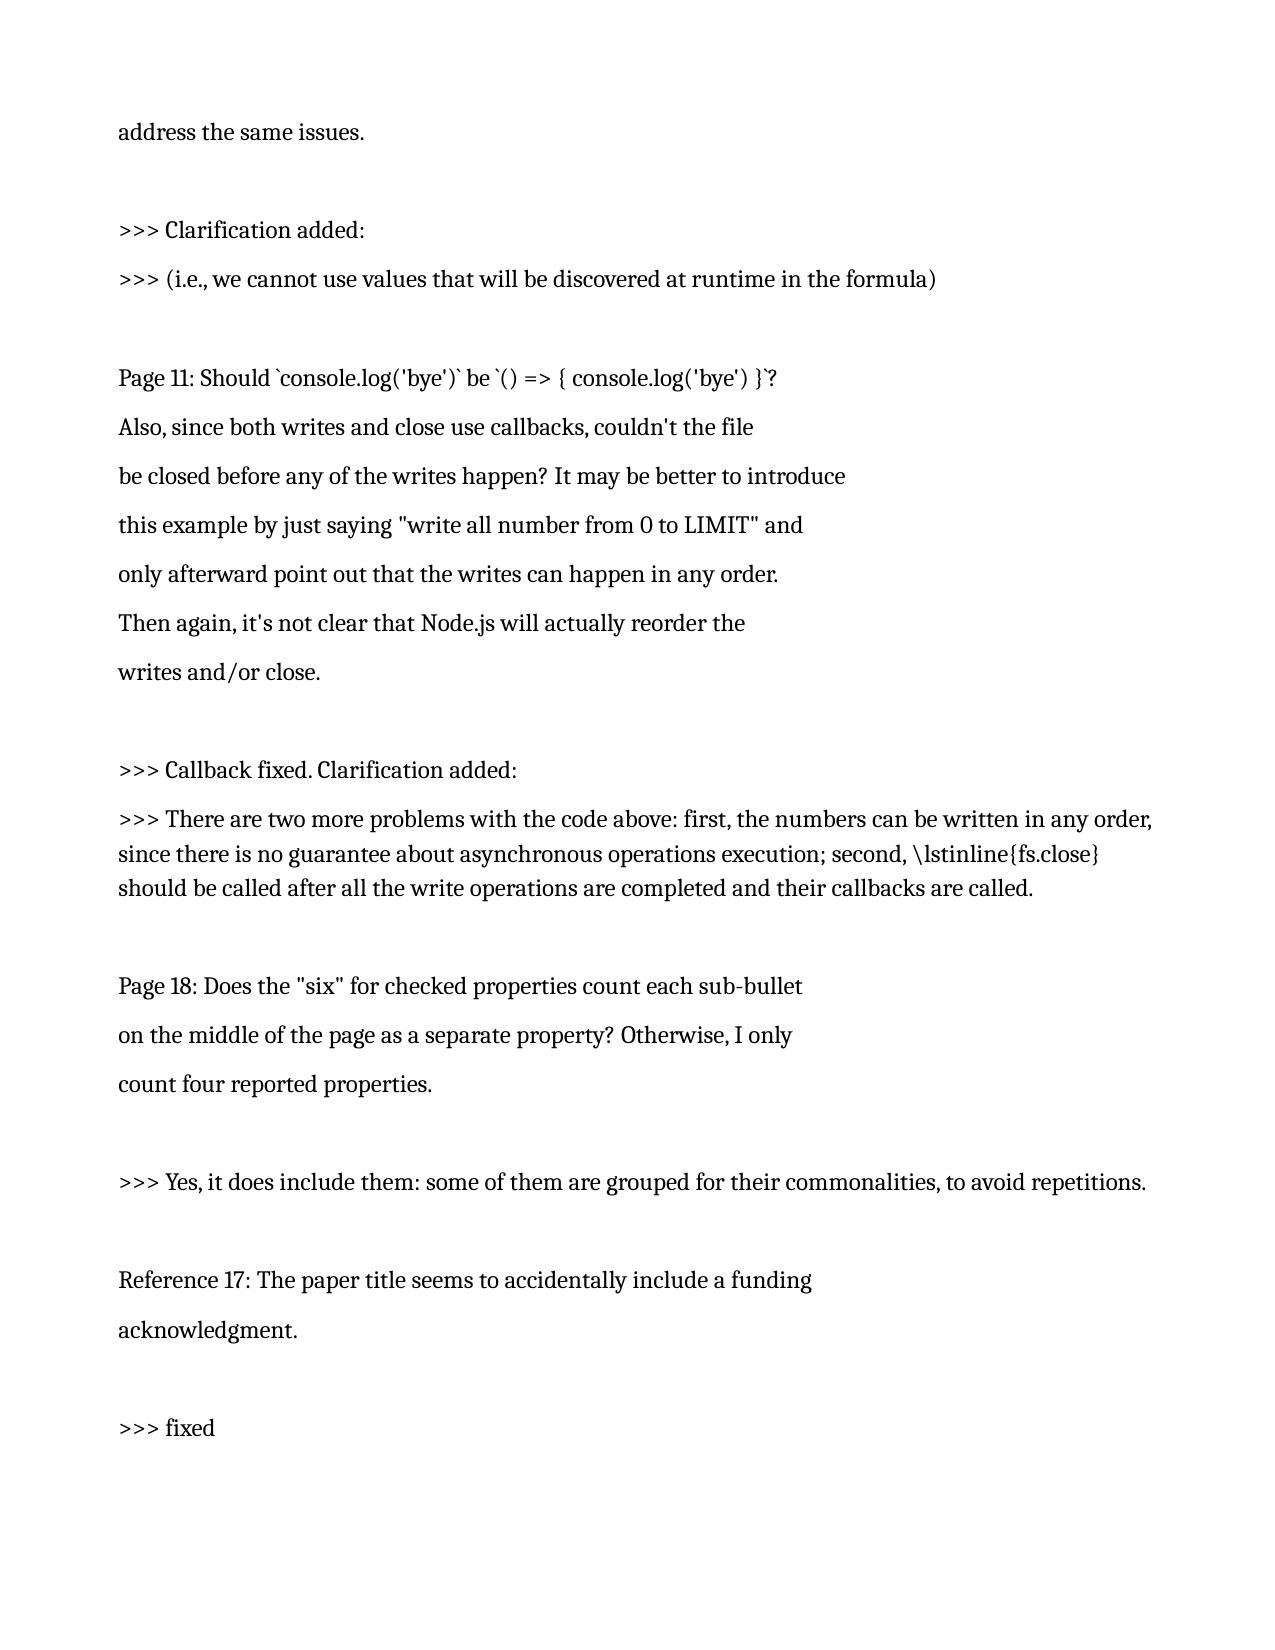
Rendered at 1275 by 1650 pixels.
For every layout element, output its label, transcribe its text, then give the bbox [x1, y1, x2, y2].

text Page 11: Should `console.log('bye')` be `() => { console.log('bye') }`? [118, 363, 1157, 392]
text only afterward point out that the writes can happen in any order. [118, 560, 1157, 588]
text address the same issues. [118, 118, 1157, 147]
text this example by just saying "write all number from 0 to LIMIT" and [118, 511, 1157, 539]
text count four reported properties. [118, 1070, 1157, 1099]
text be closed before any of the writes happen? It may be better to introduce [118, 462, 1157, 490]
text Page 18: Does the "six" for checked properties count each sub-bullet [118, 972, 1157, 1001]
text >>> Callback fixed. Clarification added: [118, 756, 1157, 785]
text Also, since both writes and close use callbacks, couldn't the file [118, 412, 1157, 441]
text >>> Yes, it does include them: some of them are grouped for their commonalities, to avoid repetitions. [118, 1168, 1157, 1197]
text >>> fixed [118, 1414, 1157, 1442]
text on the middle of the page as a separate property? Otherwise, I only [118, 1021, 1157, 1050]
text >>> Clarification added: [118, 216, 1157, 245]
text acknowledgment. [118, 1316, 1157, 1344]
text Reference 17: The paper title seems to accidentally include a funding [118, 1266, 1157, 1295]
text Then again, it's not clear that Node.js will actually reorder the [118, 609, 1157, 637]
text writes and/or close. [118, 658, 1157, 687]
text >>> There are two more problems with the code above: first, the numbers can be written in any order, since there is no guarantee about asynchronous operations execution; second, \lstinline{fs.close} should be called after all the write operations are completed and their callbacks are called. [118, 805, 1157, 903]
text >>> (i.e., we cannot use values that will be discovered at runtime in the formula) [118, 265, 1157, 294]
